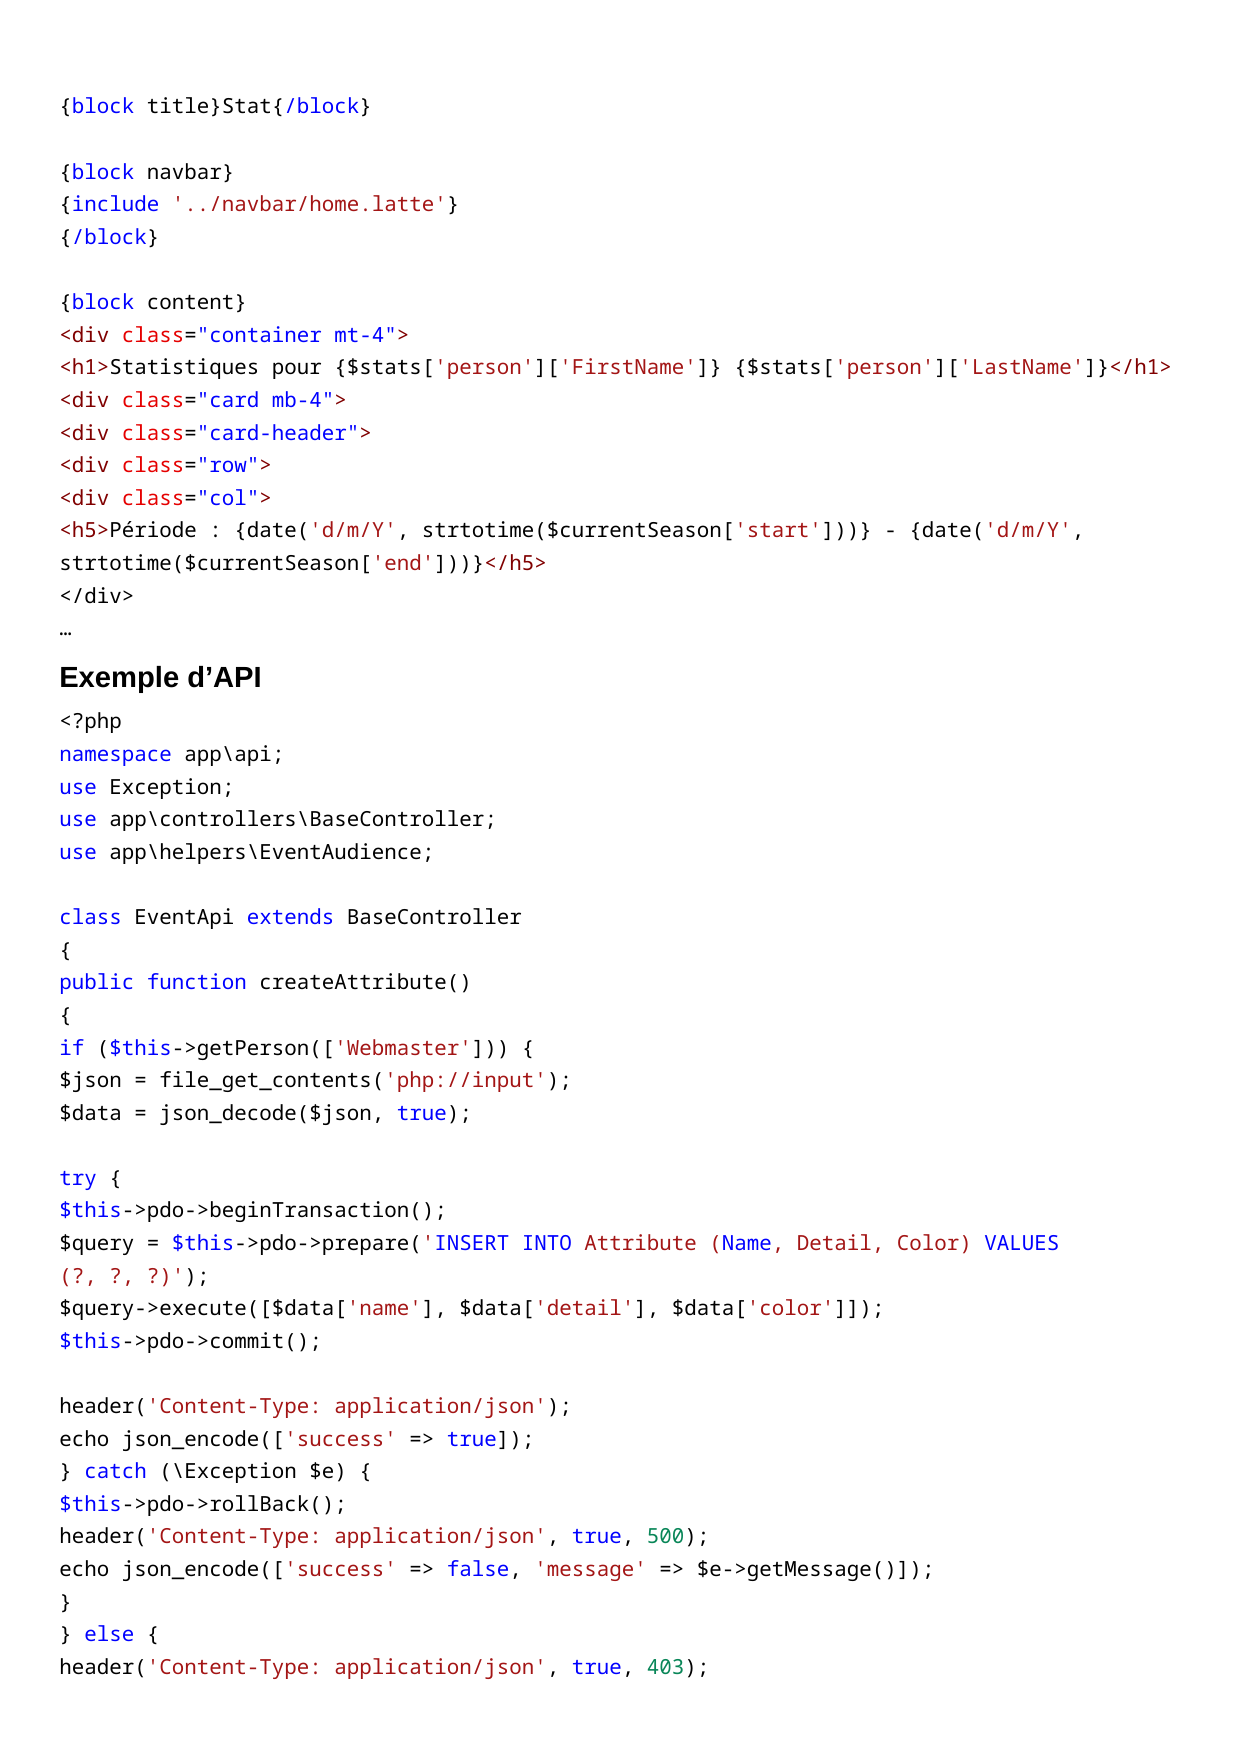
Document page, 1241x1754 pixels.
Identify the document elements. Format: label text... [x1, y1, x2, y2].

text class EventApi extends BaseController [59, 902, 1181, 931]
text {block content} [59, 287, 1181, 316]
text { [59, 1000, 1181, 1028]
text { [59, 935, 1181, 963]
text <div class="card-header"> [59, 418, 1181, 446]
text $this->pdo->beginTransaction(); [59, 1196, 1181, 1224]
text <div class="col"> [59, 483, 1181, 511]
text use Exception; [59, 772, 1181, 800]
text public function createAttribute() [59, 967, 1181, 996]
text $query = $this->pdo->prepare('INSERT INTO Attribute (Name, Detail, Color) VALUES (?, ?, ?)'); [59, 1228, 1181, 1289]
text {include '../navbar/home.latte'} [59, 189, 1181, 218]
subtitle Exemple d’API [59, 661, 1181, 694]
text header('Content-Type: application/json', true, 500); [59, 1522, 1181, 1550]
text $json = file_get_contents('php://input'); [59, 1065, 1181, 1094]
text use app\helpers\EventAudience; [59, 837, 1181, 865]
text header('Content-Type: application/json'); [59, 1391, 1181, 1420]
text $this->pdo->rollBack(); [59, 1489, 1181, 1517]
text header('Content-Type: application/json', true, 403); [59, 1652, 1181, 1681]
text if ($this->getPerson(['Webmaster'])) { [59, 1033, 1181, 1061]
text $query->execute([$data['name'], $data['detail'], $data['color']]); [59, 1293, 1181, 1322]
text <h1>Statistiques pour {$stats['person']['FirstName']} {$stats['person']['LastName']}</h1> [59, 352, 1181, 381]
text $this->pdo->commit(); [59, 1326, 1181, 1354]
text use app\controllers\BaseController; [59, 804, 1181, 833]
text } else { [59, 1619, 1181, 1648]
text </div> [59, 581, 1181, 609]
text } catch (\Exception $e) { [59, 1456, 1181, 1485]
text echo json_encode(['success' => false, 'message' => $e->getMessage()]); [59, 1554, 1181, 1583]
text <div class="row"> [59, 450, 1181, 479]
text <div class="container mt-4"> [59, 320, 1181, 348]
text {block navbar} [59, 157, 1181, 185]
text try { [59, 1163, 1181, 1191]
text echo json_encode(['success' => true]); [59, 1424, 1181, 1452]
text <div class="card mb-4"> [59, 385, 1181, 413]
text <h5>Période : {date('d/m/Y', strtotime($currentSeason['start']))} - {date('d/m/Y', strtotime($currentSeason['end']))}</h5> [59, 516, 1181, 577]
text namespace app\api; [59, 739, 1181, 768]
text $data = json_decode($json, true); [59, 1098, 1181, 1126]
text … [59, 613, 1181, 642]
text <?php [59, 707, 1181, 735]
text {/block} [59, 222, 1181, 251]
text } [59, 1587, 1181, 1615]
text {block title}Stat{/block} [59, 92, 1181, 120]
